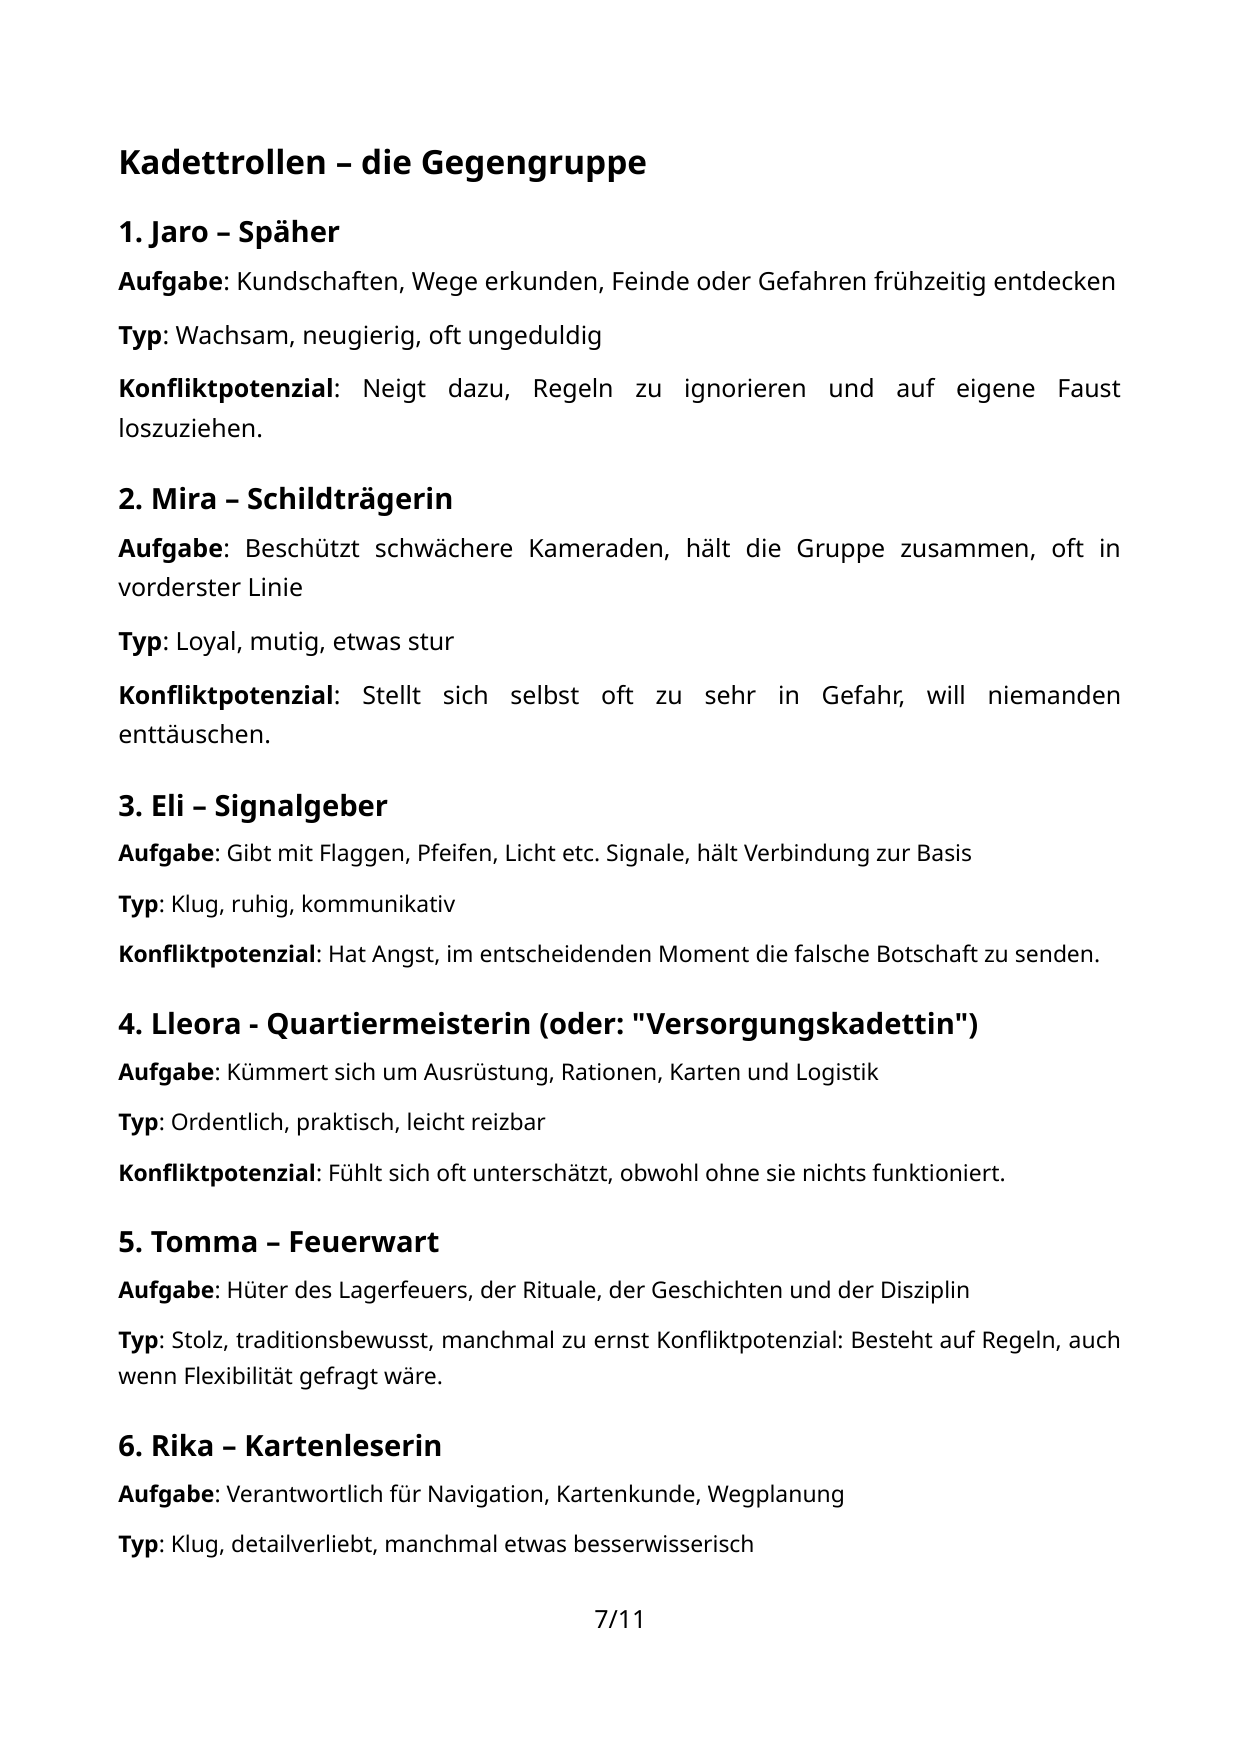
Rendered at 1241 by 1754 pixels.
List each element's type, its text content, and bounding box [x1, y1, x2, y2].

text Aufgabe: Gibt mit Flaggen, Pfeifen, Licht etc. Signale, hält Verbindung zur Basis [118, 837, 1122, 868]
text Typ: Ordentlich, praktisch, leicht reizbar [118, 1106, 1122, 1137]
subtitle 3. Eli – Signalgeber [118, 785, 1122, 825]
text Aufgabe: Beschützt schwächere Kameraden, hält die Gruppe zusammen, oft in vorderster Linie [118, 531, 1122, 604]
subtitle Kadettrollen – die Gegengruppe [118, 139, 1122, 184]
subtitle 6. Rika – Kartenleserin [118, 1425, 1122, 1465]
text Typ: Klug, ruhig, kommunikativ [118, 888, 1122, 919]
subtitle 4. Lleora - Quartiermeisterin (oder: "Versorgungskadettin") [118, 1003, 1122, 1043]
subtitle 2. Mira – Schildträgerin [118, 479, 1122, 518]
text Konfliktpotenzial: Neigt dazu, Regeln zu ignorieren und auf eigene Faust loszuziehen. [118, 371, 1122, 444]
subtitle 5. Tomma – Feuerwart [118, 1222, 1122, 1261]
text Aufgabe: Hüter des Lagerfeuers, der Rituale, der Geschichten und der Disziplin [118, 1274, 1122, 1305]
text Aufgabe: Kümmert sich um Ausrüstung, Rationen, Karten und Logistik [118, 1056, 1122, 1087]
subtitle 1. Jaro – Späher [118, 211, 1122, 251]
text Konfliktpotenzial: Hat Angst, im entscheidenden Moment die falsche Botschaft zu senden. [118, 938, 1122, 969]
text Typ: Loyal, mutig, etwas stur [118, 624, 1122, 658]
text Konfliktpotenzial: Stellt sich selbst oft zu sehr in Gefahr, will niemanden enttäuschen. [118, 677, 1122, 751]
text Typ: Klug, detailverliebt, manchmal etwas besserwisserisch [118, 1528, 1122, 1559]
text Typ: Wachsam, neugierig, oft ungeduldig [118, 317, 1122, 351]
text Konfliktpotenzial: Fühlt sich oft unterschätzt, obwohl ohne sie nichts funktioniert. [118, 1157, 1122, 1188]
text Aufgabe: Kundschaften, Wege erkunden, Feinde oder Gefahren frühzeitig entdecken [118, 264, 1122, 298]
text Aufgabe: Verantwortlich für Navigation, Kartenkunde, Wegplanung [118, 1478, 1122, 1509]
text Typ: Stolz, traditionsbewusst, manchmal zu ernst Konfliktpotenzial: Besteht auf Regeln, auch wenn Flexibilität gefragt wäre. [118, 1324, 1122, 1392]
